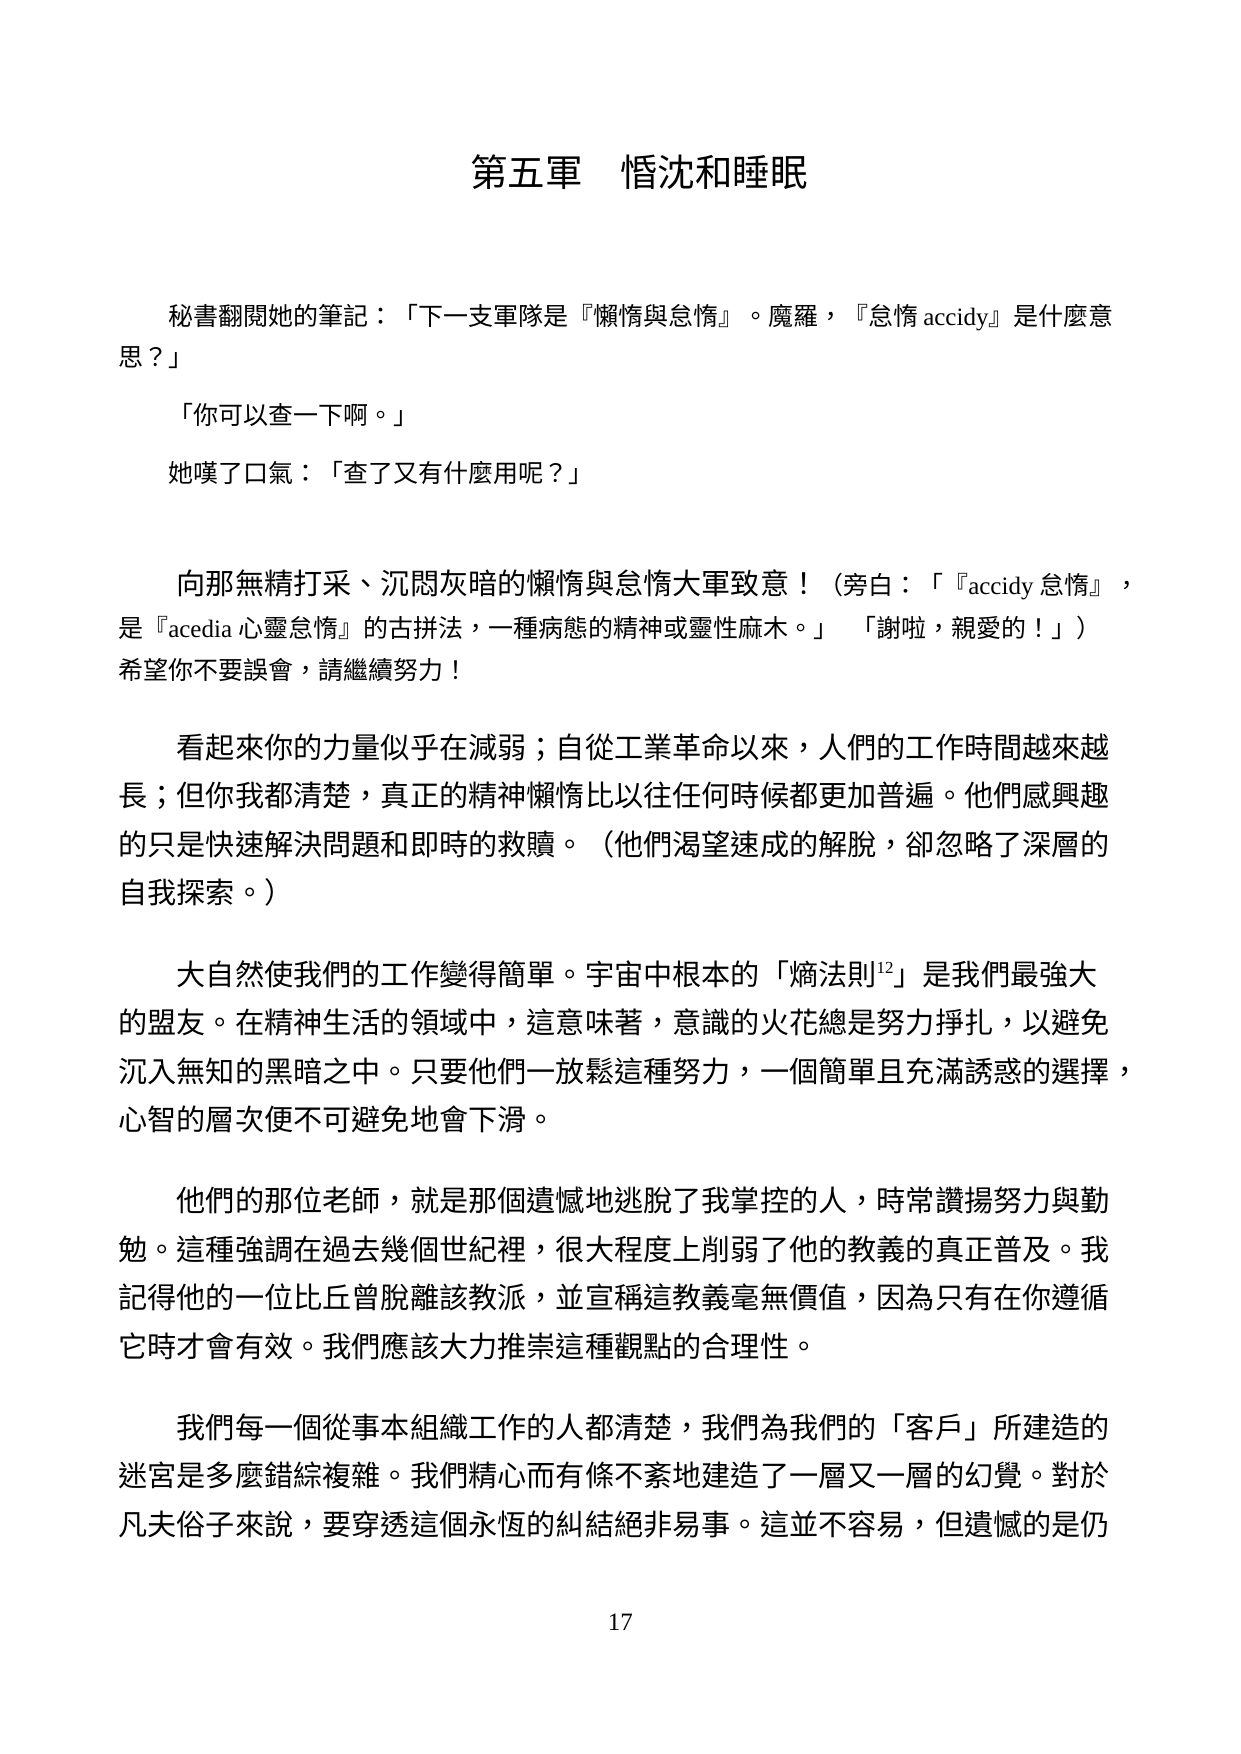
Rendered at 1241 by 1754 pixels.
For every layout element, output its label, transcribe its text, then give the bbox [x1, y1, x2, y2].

text 秘書翻閱她的筆記：「下一支軍隊是『懶惰與怠惰』。魔羅，『怠惰accidy』是什麼意思？」 [118, 296, 1122, 374]
text 她嘆了口氣：「查了又有什麼用呢？」 [118, 454, 1122, 490]
text 大自然使我們的工作變得簡單。宇宙中根本的「熵法則」是我們最強大的盟友。在精神生活的領域中，這意味著，意識的火花總是努力掙扎，以避免沉入無知的黑暗之中。只要他們一放鬆這種努力，一個簡單且充滿誘惑的選擇，心智的層次便不可避免地會下滑。 [118, 951, 1122, 1139]
subtitle 第五軍 惛沈和睡眠 [156, 143, 1122, 197]
text 他們的那位老師，就是那個遺憾地逃脫了我掌控的人，時常讚揚努力與勤勉。這種強調在過去幾個世紀裡，很大程度上削弱了他的教義的真正普及。我記得他的一位比丘曾脫離該教派，並宣稱這教義毫無價值，因為只有在你遵循它時才會有效。我們應該大力推崇這種觀點的合理性。 [118, 1178, 1122, 1366]
text 向那無精打采、沉悶灰暗的懶惰與怠惰大軍致意！（旁白：「『accidy 怠惰』，是『acedia 心靈怠惰』的古拼法，一種病態的精神或靈性麻木。」 「謝啦，親愛的！」）希望你不要誤會，請繼續努力！ [118, 561, 1122, 686]
text 我們每一個從事本組織工作的人都清楚，我們為我們的「客戶」所建造的迷宮是多麼錯綜複雜。我們精心而有條不紊地建造了一層又一層的幻覺。對於凡夫俗子來說，要穿透這個永恆的糾結絕非易事。這並不容易，但遺憾的是仍 [118, 1404, 1122, 1544]
text 看起來你的力量似乎在減弱；自從工業革命以來，人們的工作時間越來越長；但你我都清楚，真正的精神懶惰比以往任何時候都更加普遍。他們感興趣的只是快速解決問題和即時的救贖。（他們渴望速成的解脫，卻忽略了深層的自我探索。） [118, 724, 1122, 912]
text 「你可以查一下啊。」 [118, 396, 1122, 432]
